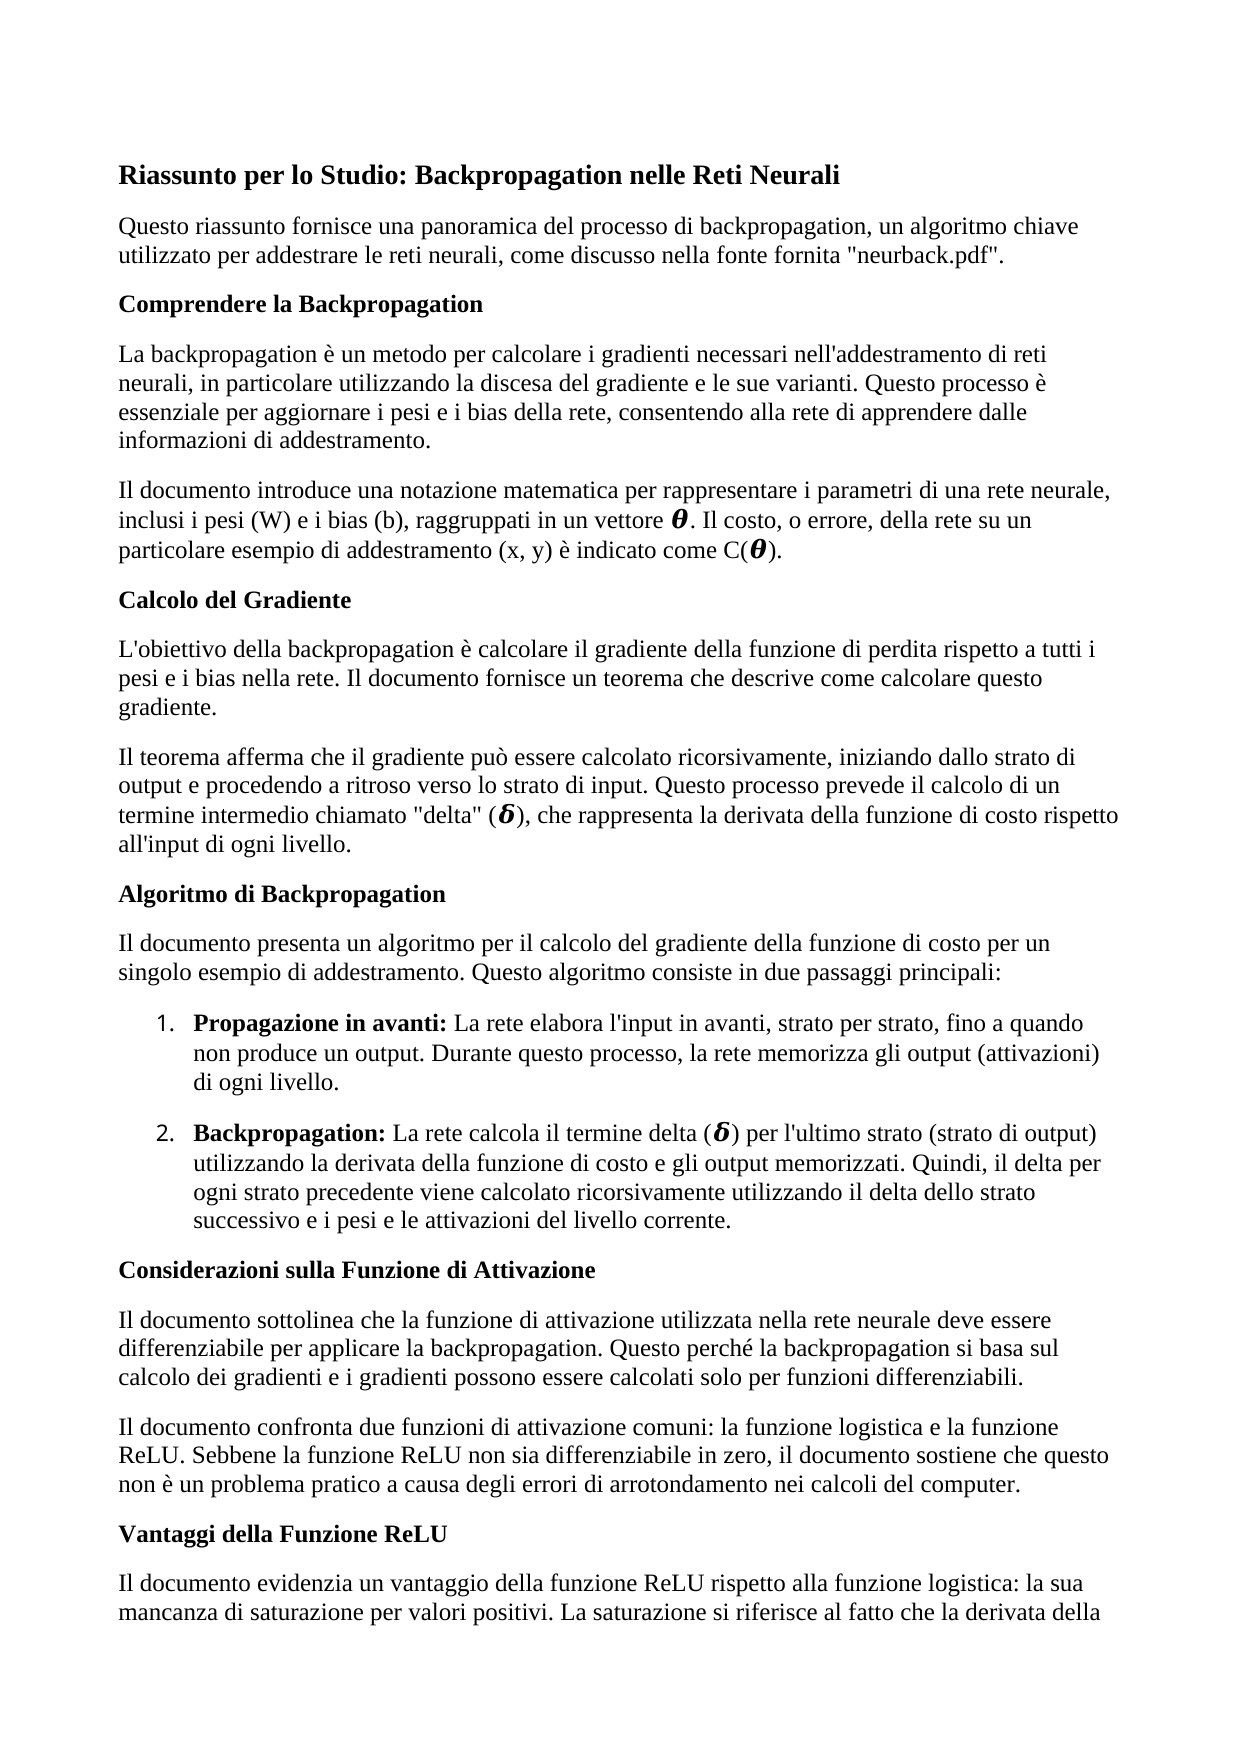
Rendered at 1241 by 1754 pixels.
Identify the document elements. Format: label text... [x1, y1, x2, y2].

text Il documento presenta un algoritmo per il calcolo del gradiente della funzione di costo per un singolo esempio di addestramento. Questo algoritmo consiste in due passaggi principali: [118, 928, 1122, 986]
text Calcolo del Gradiente [118, 585, 1122, 614]
text Questo riassunto fornisce una panoramica del processo di backpropagation, un algoritmo chiave utilizzato per addestrare le reti neurali, come discusso nella fonte fornita "neurback.pdf". [118, 211, 1122, 269]
text Il teorema afferma che il gradiente può essere calcolato ricorsivamente, iniziando dallo strato di output e procedendo a ritroso verso lo strato di input. Questo processo prevede il calcolo di un termine intermedio chiamato "delta" (𝜹), che rappresenta la derivata della funzione di costo rispetto all'input di ogni livello. [118, 742, 1122, 858]
text Il documento introduce una notazione matematica per rappresentare i parametri di una rete neurale, inclusi i pesi (W) e i bias (b), raggruppati in un vettore 𝜽. Il costo, o errore, della rete su un particolare esempio di addestramento (x, y) è indicato come C(𝜽). [118, 475, 1122, 564]
list Backpropagation: La rete calcola il termine delta (𝜹) per l'ultimo strato (strato di output) utilizzando la derivata della funzione di costo e gli output memorizzati. Quindi, il delta per ogni strato precedente viene calcolato ricorsivamente utilizzando il delta dello strato successivo e i pesi e le attivazioni del livello corrente. [156, 1116, 1122, 1234]
text Il documento evidenzia un vantaggio della funzione ReLU rispetto alla funzione logistica: la sua mancanza di saturazione per valori positivi. La saturazione si riferisce al fatto che la derivata della [118, 1568, 1122, 1626]
text Algoritmo di Backpropagation [118, 879, 1122, 908]
list Propagazione in avanti: La rete elabora l'input in avanti, strato per strato, fino a quando non produce un output. Durante questo processo, la rete memorizza gli output (attivazioni) di ogni livello. [156, 1007, 1122, 1096]
text L'obiettivo della backpropagation è calcolare il gradiente della funzione di perdita rispetto a tutti i pesi e i bias nella rete. Il documento fornisce un teorema che descrive come calcolare questo gradiente. [118, 634, 1122, 721]
text Comprendere la Backpropagation [118, 289, 1122, 318]
text La backpropagation è un metodo per calcolare i gradienti necessari nell'addestramento di reti neurali, in particolare utilizzando la discesa del gradiente e le sue varianti. Questo processo è essenziale per aggiornare i pesi e i bias della rete, consentendo alla rete di apprendere dalle informazioni di addestramento. [118, 339, 1122, 454]
text Vantaggi della Funzione ReLU [118, 1519, 1122, 1548]
text Il documento sottolinea che la funzione di attivazione utilizzata nella rete neurale deve essere differenziabile per applicare la backpropagation. Questo perché la backpropagation si basa sul calcolo dei gradienti e i gradienti possono essere calcolati solo per funzioni differenziabili. [118, 1305, 1122, 1391]
text Considerazioni sulla Funzione di Attivazione [118, 1255, 1122, 1284]
text Il documento confronta due funzioni di attivazione comuni: la funzione logistica e la funzione ReLU. Sebbene la funzione ReLU non sia differenziabile in zero, il documento sostiene che questo non è un problema pratico a causa degli errori di arrotondamento nei calcoli del computer. [118, 1412, 1122, 1498]
subtitle Riassunto per lo Studio: Backpropagation nelle Reti Neurali [118, 158, 1122, 190]
